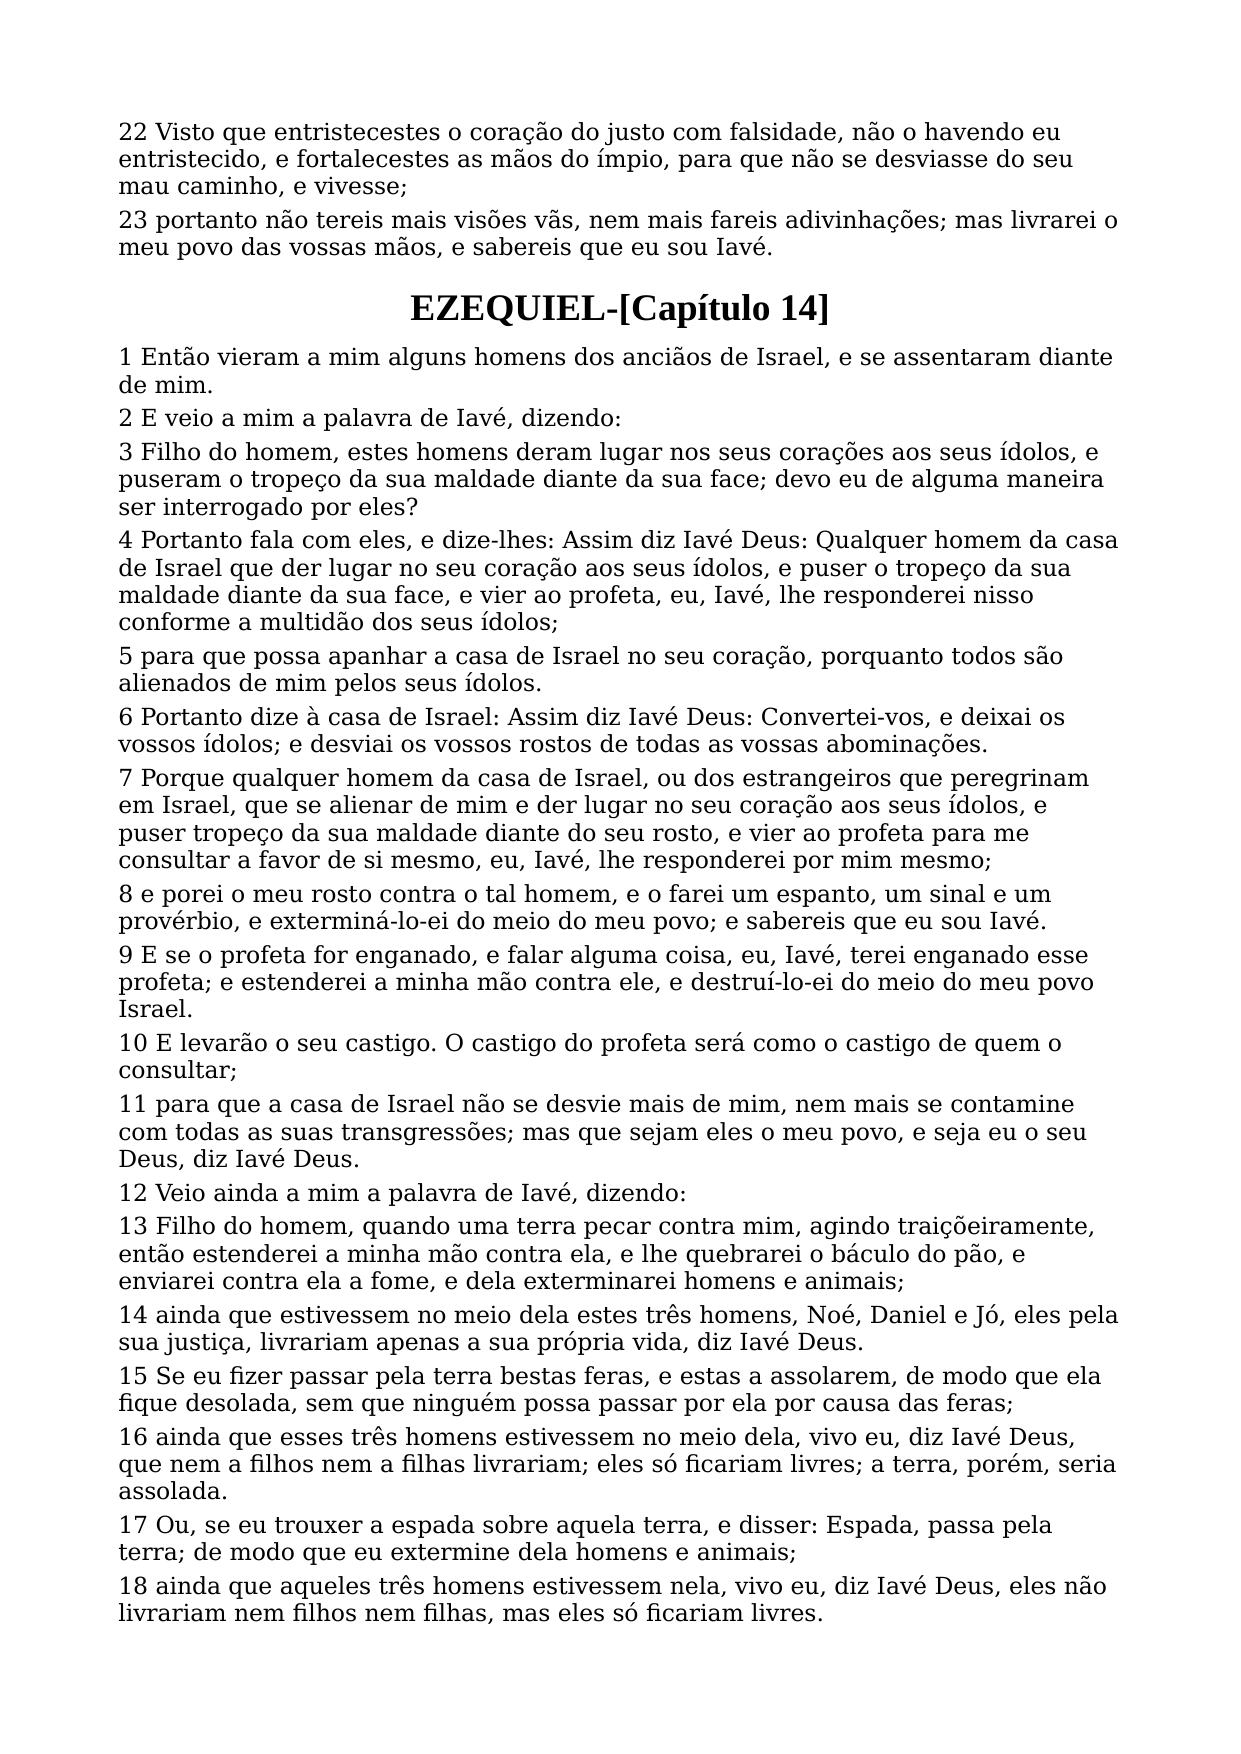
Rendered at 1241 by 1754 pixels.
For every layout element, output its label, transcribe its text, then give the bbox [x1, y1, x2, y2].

text 6 Portanto dize à casa de Israel: Assim diz Iavé Deus: Convertei-vos, e deixai os vossos ídolos; e desviai os vossos rostos de todas as vossas abominações. [118, 704, 1122, 758]
text 16 ainda que esses três homens estivessem no meio dela, vivo eu, diz Iavé Deus, que nem a filhos nem a filhas livrariam; eles só ficariam livres; a terra, porém, seria assolada. [118, 1423, 1122, 1505]
text 12 Veio ainda a mim a palavra de Iavé, dizendo: [118, 1179, 1122, 1206]
text 14 ainda que estivessem no meio dela estes três homens, Noé, Daniel e Jó, eles pela sua justiça, livrariam apenas a sua própria vida, diz Iavé Deus. [118, 1301, 1122, 1356]
text 17 Ou, se eu trouxer a espada sobre aquela terra, e disser: Espada, passa pela terra; de modo que eu extermine dela homens e animais; [118, 1512, 1122, 1566]
text 4 Portanto fala com eles, e dize-lhes: Assim diz Iavé Deus: Qualquer homem da casa de Israel que der lugar no seu coração aos seus ídolos, e puser o tropeço da sua maldade diante da sua face, e vier ao profeta, eu, Iavé, lhe responderei nisso conforme a multidão dos seus ídolos; [118, 527, 1122, 636]
subtitle EZEQUIEL-[Capítulo 14] [118, 285, 1122, 328]
text 8 e porei o meu rosto contra o tal homem, e o farei um espanto, um sinal e um provérbio, e exterminá-lo-ei do meio do meu povo; e sabereis que eu sou Iavé. [118, 880, 1122, 935]
text 23 portanto não tereis mais visões vãs, nem mais fareis adivinhações; mas livrarei o meu povo das vossas mãos, e sabereis que eu sou Iavé. [118, 206, 1122, 261]
text 2 E veio a mim a palavra de Iavé, dizendo: [118, 405, 1122, 432]
text 10 E levarão o seu castigo. O castigo do profeta será como o castigo de quem o consultar; [118, 1030, 1122, 1084]
text 9 E se o profeta for enganado, e falar alguma coisa, eu, Iavé, terei enganado esse profeta; e estenderei a minha mão contra ele, e destruí-lo-ei do meio do meu povo Israel. [118, 941, 1122, 1023]
text 3 Filho do homem, estes homens deram lugar nos seus corações aos seus ídolos, e puseram o tropeço da sua maldade diante da sua face; devo eu de alguma maneira ser interrogado por eles? [118, 439, 1122, 521]
text 5 para que possa apanhar a casa de Israel no seu coração, porquanto todos são alienados de mim pelos seus ídolos. [118, 643, 1122, 697]
text 1 Então vieram a mim alguns homens dos anciãos de Israel, e se assentaram diante de mim. [118, 344, 1122, 398]
text 15 Se eu fizer passar pela terra bestas feras, e estas a assolarem, de modo que ela fique desolada, sem que ninguém possa passar por ela por causa das feras; [118, 1362, 1122, 1417]
text 11 para que a casa de Israel não se desvie mais de mim, nem mais se contamine com todas as suas transgressões; mas que sejam eles o meu povo, e seja eu o seu Deus, diz Iavé Deus. [118, 1091, 1122, 1173]
text 22 Visto que entristecestes o coração do justo com falsidade, não o havendo eu entristecido, e fortalecestes as mãos do ímpio, para que não se desviasse do seu mau caminho, e vivesse; [118, 118, 1122, 200]
text 18 ainda que aqueles três homens estivessem nela, vivo eu, diz Iavé Deus, eles não livrariam nem filhos nem filhas, mas eles só ficariam livres. [118, 1573, 1122, 1627]
text 13 Filho do homem, quando uma terra pecar contra mim, agindo traiçõeiramente, então estenderei a minha mão contra ela, e lhe quebrarei o báculo do pão, e enviarei contra ela a fome, e dela exterminarei homens e animais; [118, 1213, 1122, 1295]
text 7 Porque qualquer homem da casa de Israel, ou dos estrangeiros que peregrinam em Israel, que se alienar de mim e der lugar no seu coração aos seus ídolos, e puser tropeço da sua maldade diante do seu rosto, e vier ao profeta para me consultar a favor de si mesmo, eu, Iavé, lhe responderei por mim mesmo; [118, 765, 1122, 874]
